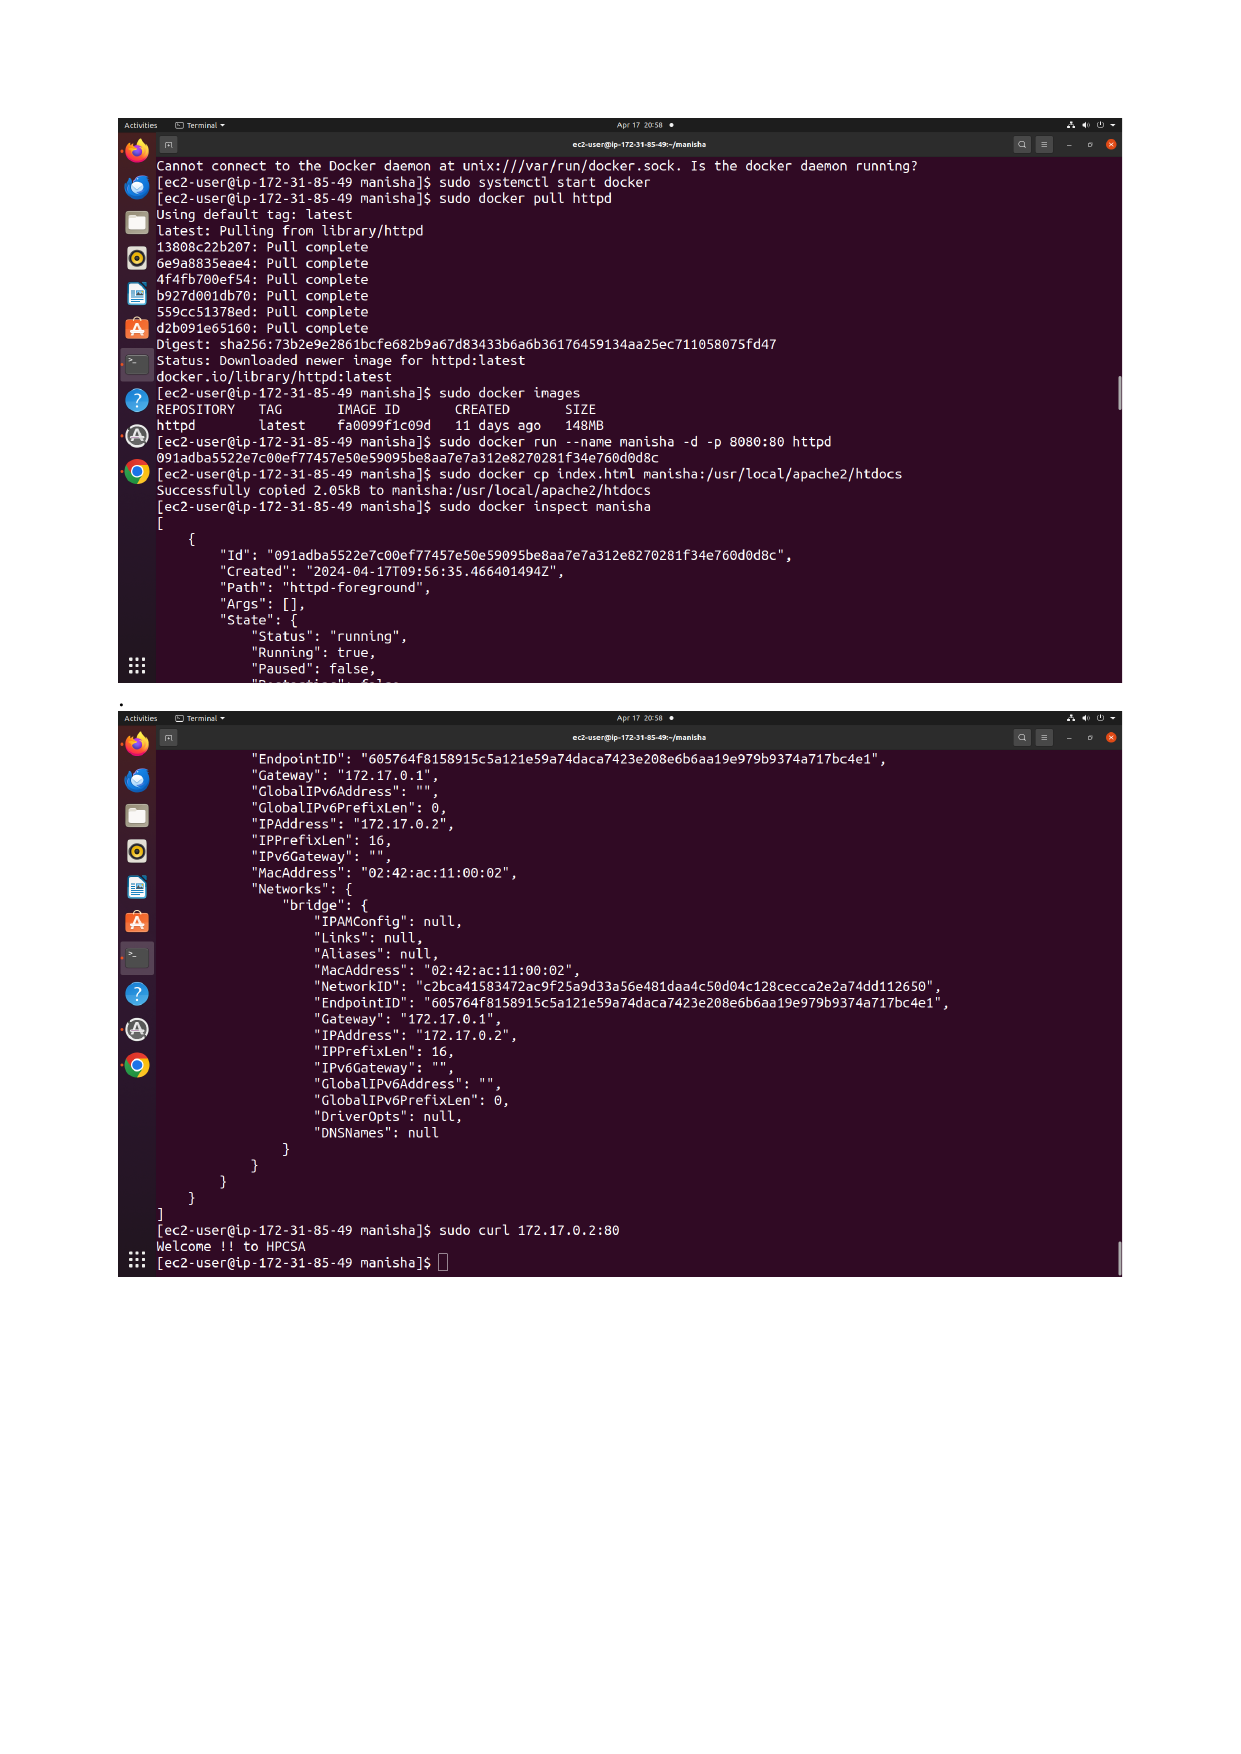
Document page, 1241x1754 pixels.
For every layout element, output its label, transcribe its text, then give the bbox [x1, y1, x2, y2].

text . [118, 683, 1122, 711]
picture [118, 711, 1123, 1277]
picture [118, 118, 1123, 683]
